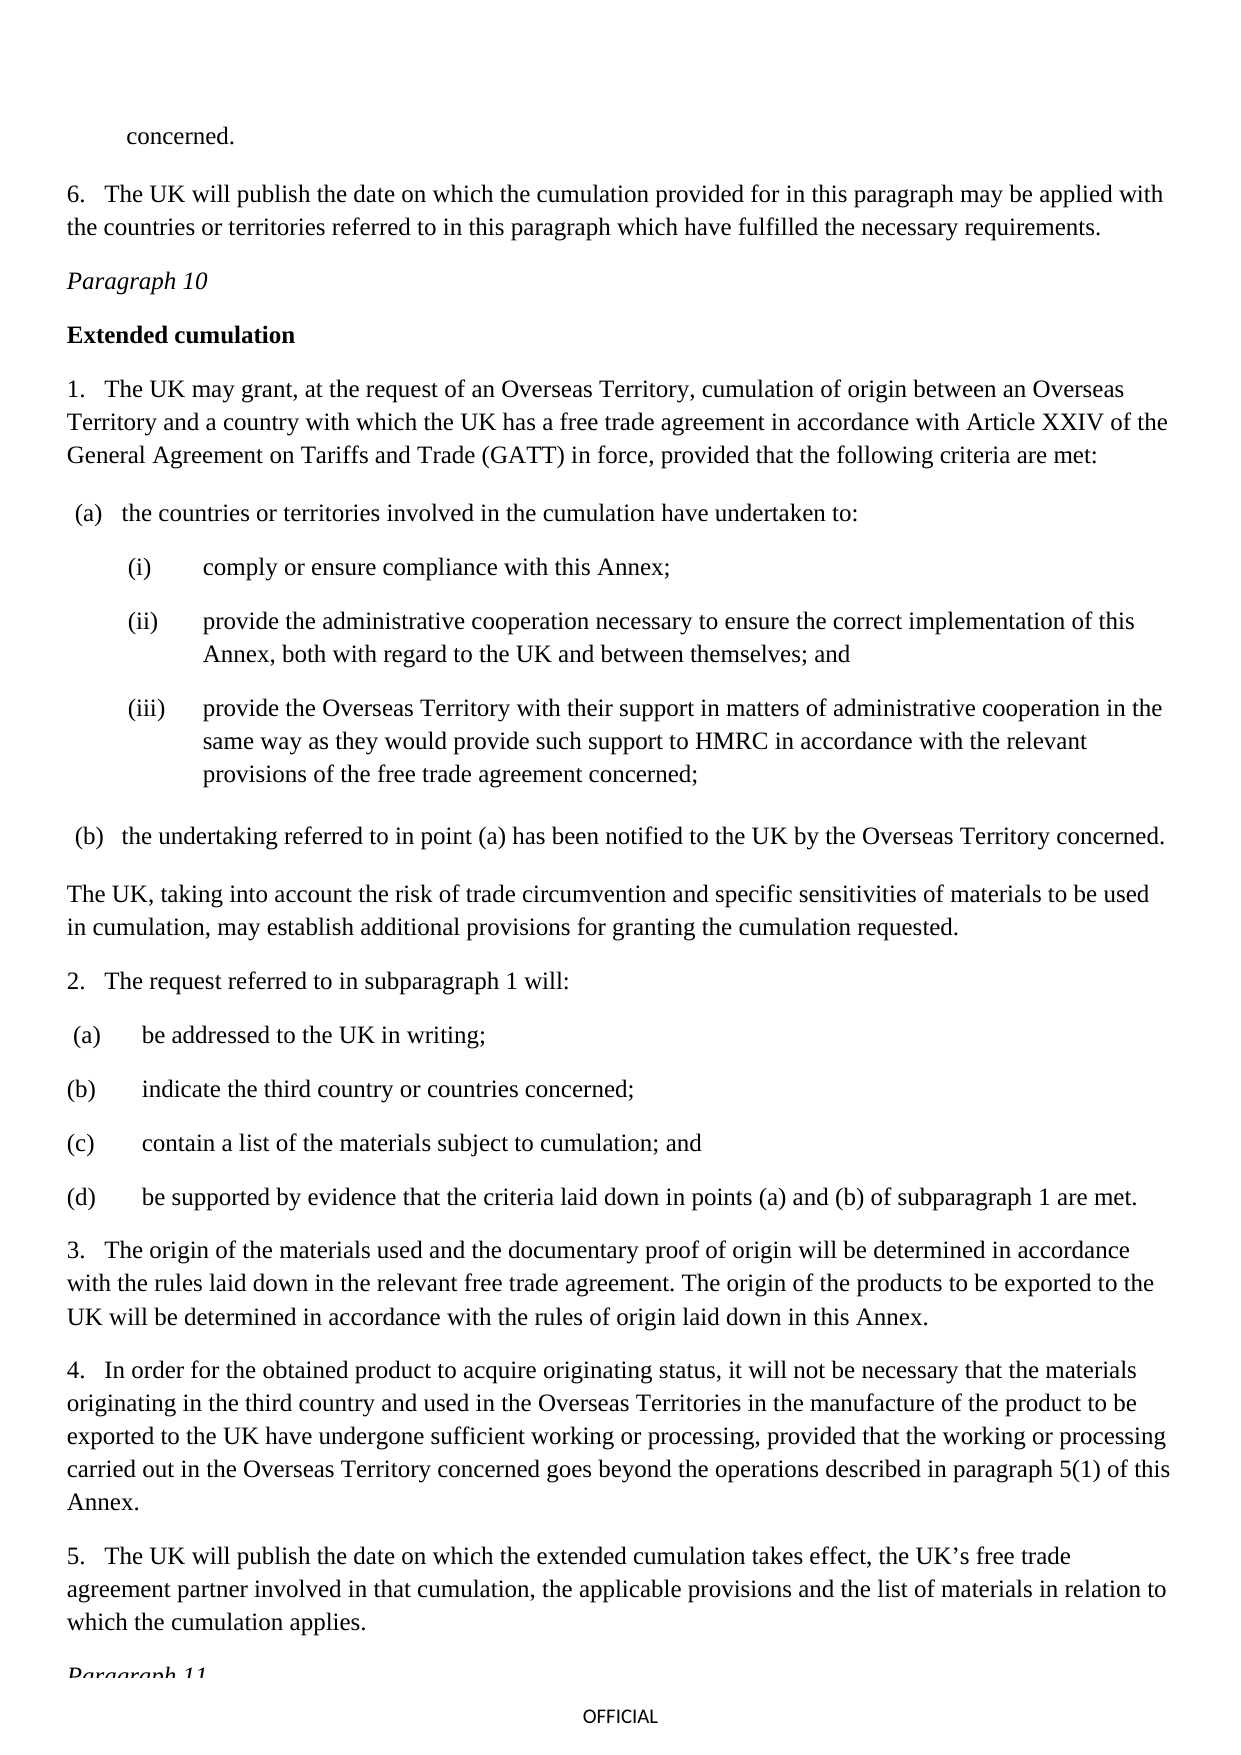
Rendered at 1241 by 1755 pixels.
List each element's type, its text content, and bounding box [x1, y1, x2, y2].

text Paragraph 11 [67, 1661, 1172, 1678]
table_cell concerned. [119, 118, 1182, 178]
text (c) contain a list of the materials subject to cumulation; and [67, 1128, 1172, 1157]
table_cell [67, 118, 118, 178]
table_cell the undertaking referred to in point (a) has been notified to the UK by the Overseas Territory concerned. [114, 818, 1182, 878]
table_header the countries or territories involved in the cumulation have undertaken to: comply or ensure compliance with this Annex; provide the administrative cooperation necessary to ensure the correct implementation of this Annex, both with regard to the UK and between themselves; and provide the Overseas Territory with their support in matters of administrative cooperation in the same way as they would provide such support to HMRC in accordance with the relevant provisions of the free trade agreement concerned; [114, 496, 1182, 816]
table_cell (b) [67, 818, 113, 878]
text (a) be addressed to the UK in writing; [67, 1020, 1172, 1049]
text 3. The origin of the materials used and the documentary proof of origin will be determined in accordance with the rules laid down in the relevant free trade agreement. The origin of the products to be exported to the UK will be determined in accordance with the rules of origin laid down in this Annex. [67, 1236, 1172, 1330]
text 1. The UK may grant, at the request of an Overseas Territory, cumulation of origin between an Overseas Territory and a country with which the UK has a free trade agreement in accordance with Article XXIV of the General Agreement on Tariffs and Trade (GATT) in force, provided that the following criteria are met: [67, 374, 1172, 469]
text 6. The UK will publish the date on which the cumulation provided for in this paragraph may be applied with the countries or territories referred to in this paragraph which have fulfilled the necessary requirements. [67, 180, 1172, 241]
text The UK, taking into account the risk of trade circumvention and specific sensitivities of materials to be used in cumulation, may establish additional provisions for granting the cumulation requested. [67, 880, 1172, 941]
text 2. The request referred to in subparagraph 1 will: [67, 966, 1172, 995]
text 5. The UK will publish the date on which the extended cumulation takes effect, the UK’s free trade agreement partner involved in that cumulation, the applicable provisions and the list of materials in relation to which the cumulation applies. [67, 1541, 1172, 1636]
text 4. In order for the obtained product to acquire originating status, it will not be necessary that the materials originating in the third country and used in the Overseas Territories in the manufacture of the product to be exported to the UK have undergone sufficient working or processing, provided that the working or processing carried out in the Overseas Territory concerned goes beyond the operations described in paragraph 5(1) of this Annex. [67, 1355, 1172, 1516]
text Extended cumulation [67, 320, 1172, 349]
text Paragraph 10 [67, 266, 1172, 295]
text (d) be supported by evidence that the criteria laid down in points (a) and (b) of subparagraph 1 are met. [67, 1182, 1172, 1210]
table_header (a) [67, 496, 113, 816]
text (b) indicate the third country or countries concerned; [67, 1074, 1172, 1103]
